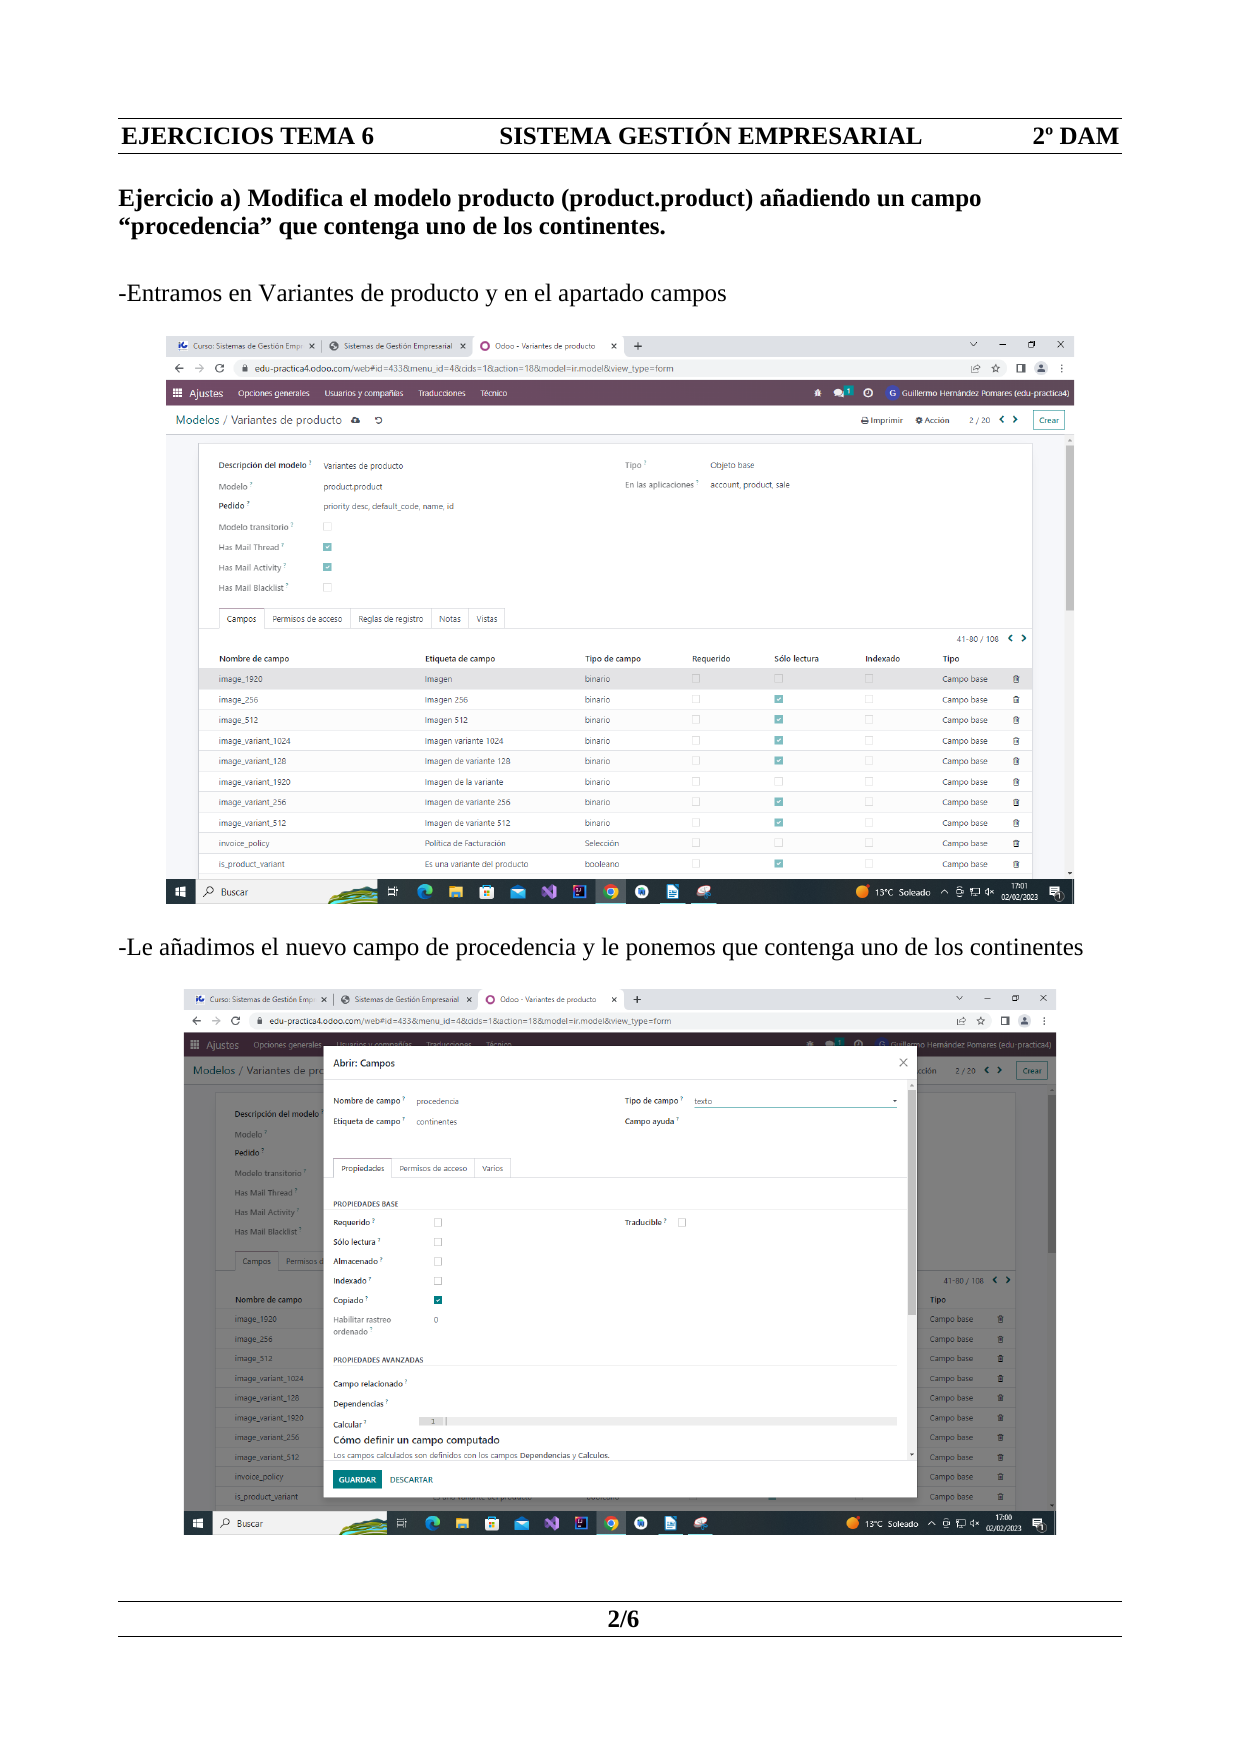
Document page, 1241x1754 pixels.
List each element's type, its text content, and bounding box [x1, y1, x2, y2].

text -Entramos en Variantes de producto y en el apartado campos [118, 278, 1122, 307]
text Ejercicio a) Modifica el modelo producto (product.product) añadiendo un campo “procedencia” que contenga uno de los continentes. [118, 183, 1122, 240]
text -Le añadimos el nuevo campo de procedencia y le ponemos que contenga uno de los continentes [118, 932, 1122, 961]
picture [183, 989, 1057, 1535]
picture [166, 336, 1075, 904]
